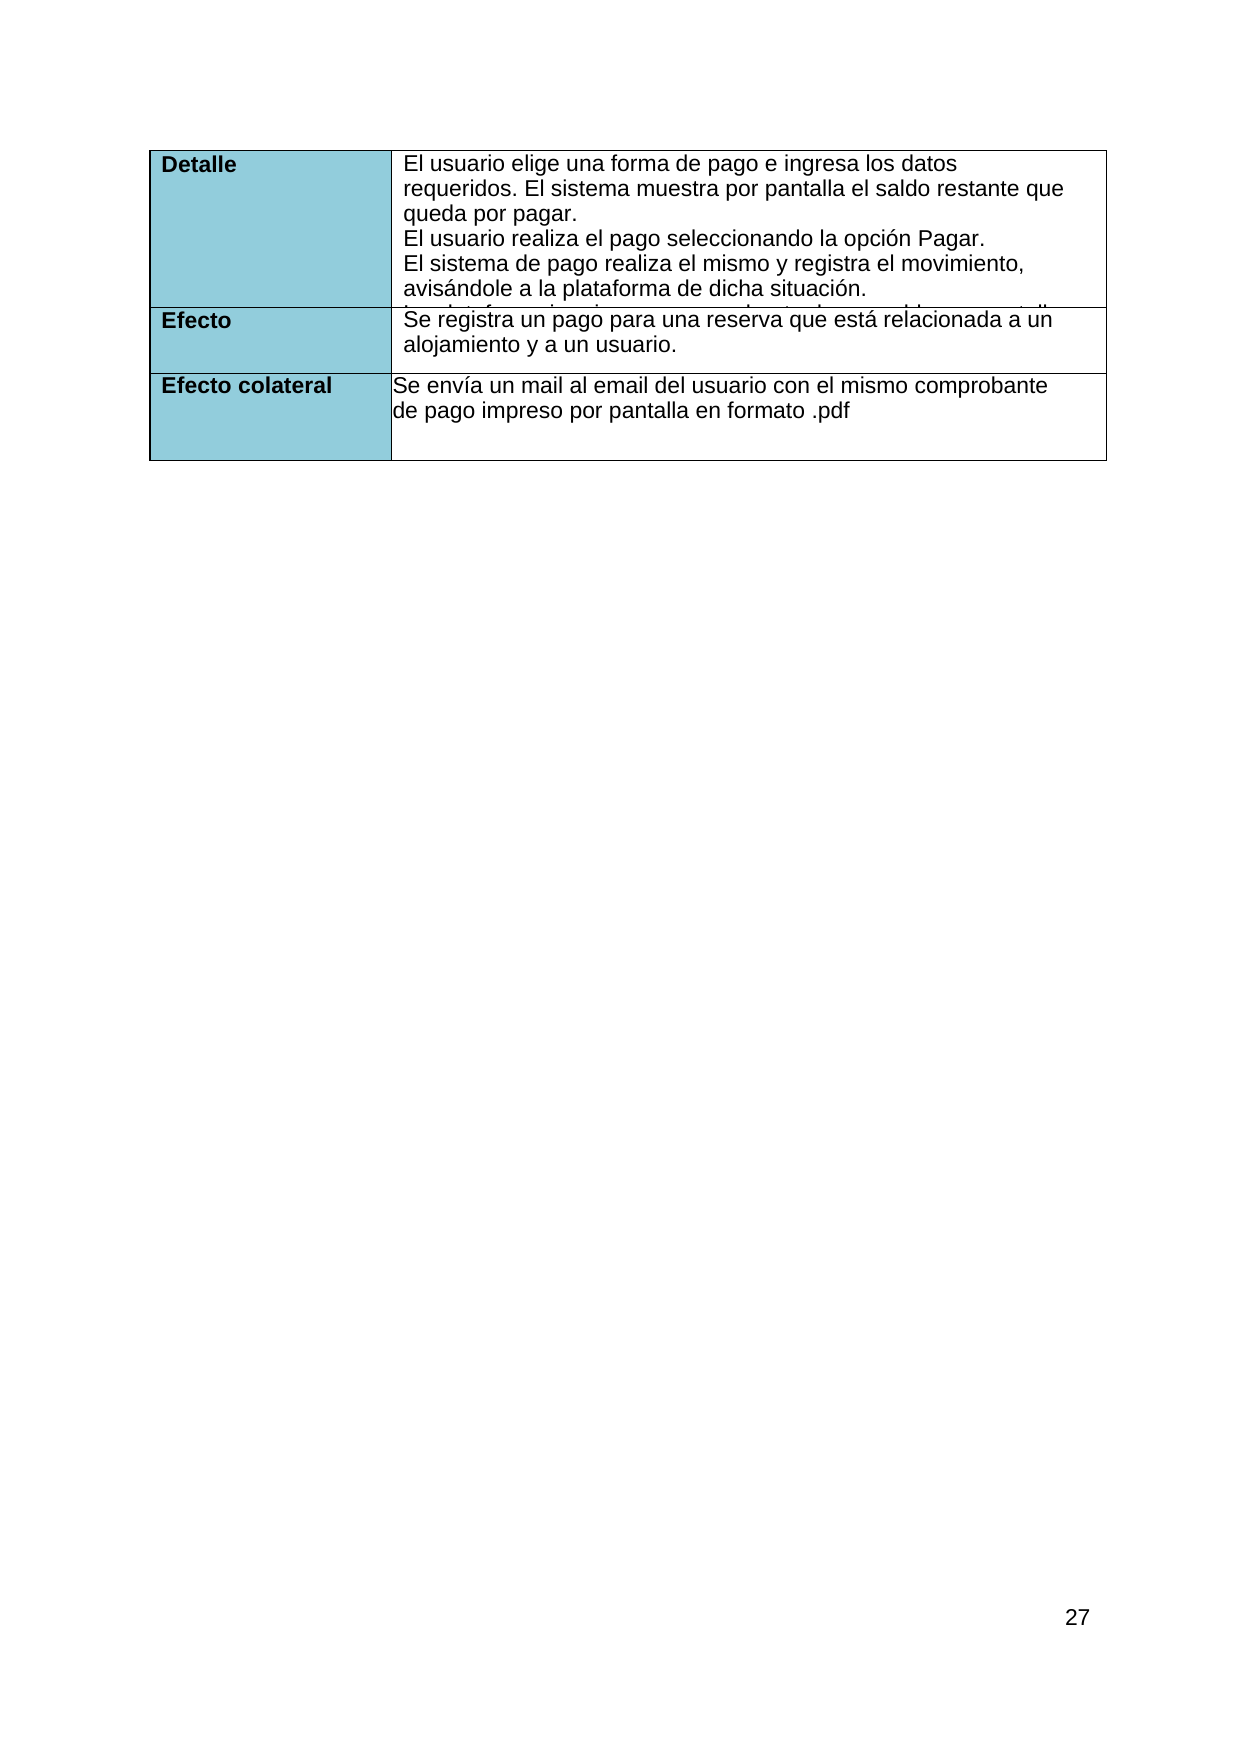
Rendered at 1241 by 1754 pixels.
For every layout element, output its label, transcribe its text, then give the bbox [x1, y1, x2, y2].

table_cell Efecto colateral [151, 374, 391, 460]
table_cell El usuario elige una forma de pago e ingresa los datos requeridos. El sistema muestra por pantalla el saldo restante que queda por pagar. El usuario realiza el pago seleccionando la opción Pagar. El sistema de pago realiza el mismo y registra el movimiento, avisándole a la plataforma de dicha situación. La plataforma imprime un comprobante descargable por pantalla con los datos descriptos en la columna Salida. [392, 151, 1106, 307]
table_cell Detalle [151, 151, 391, 307]
table_cell Se envía un mail al email del usuario con el mismo comprobante de pago impreso por pantalla en formato .pdf [392, 374, 1106, 460]
table_cell Efecto [151, 308, 391, 373]
table_cell Se registra un pago para una reserva que está relacionada a un alojamiento y a un usuario. [392, 308, 1106, 373]
